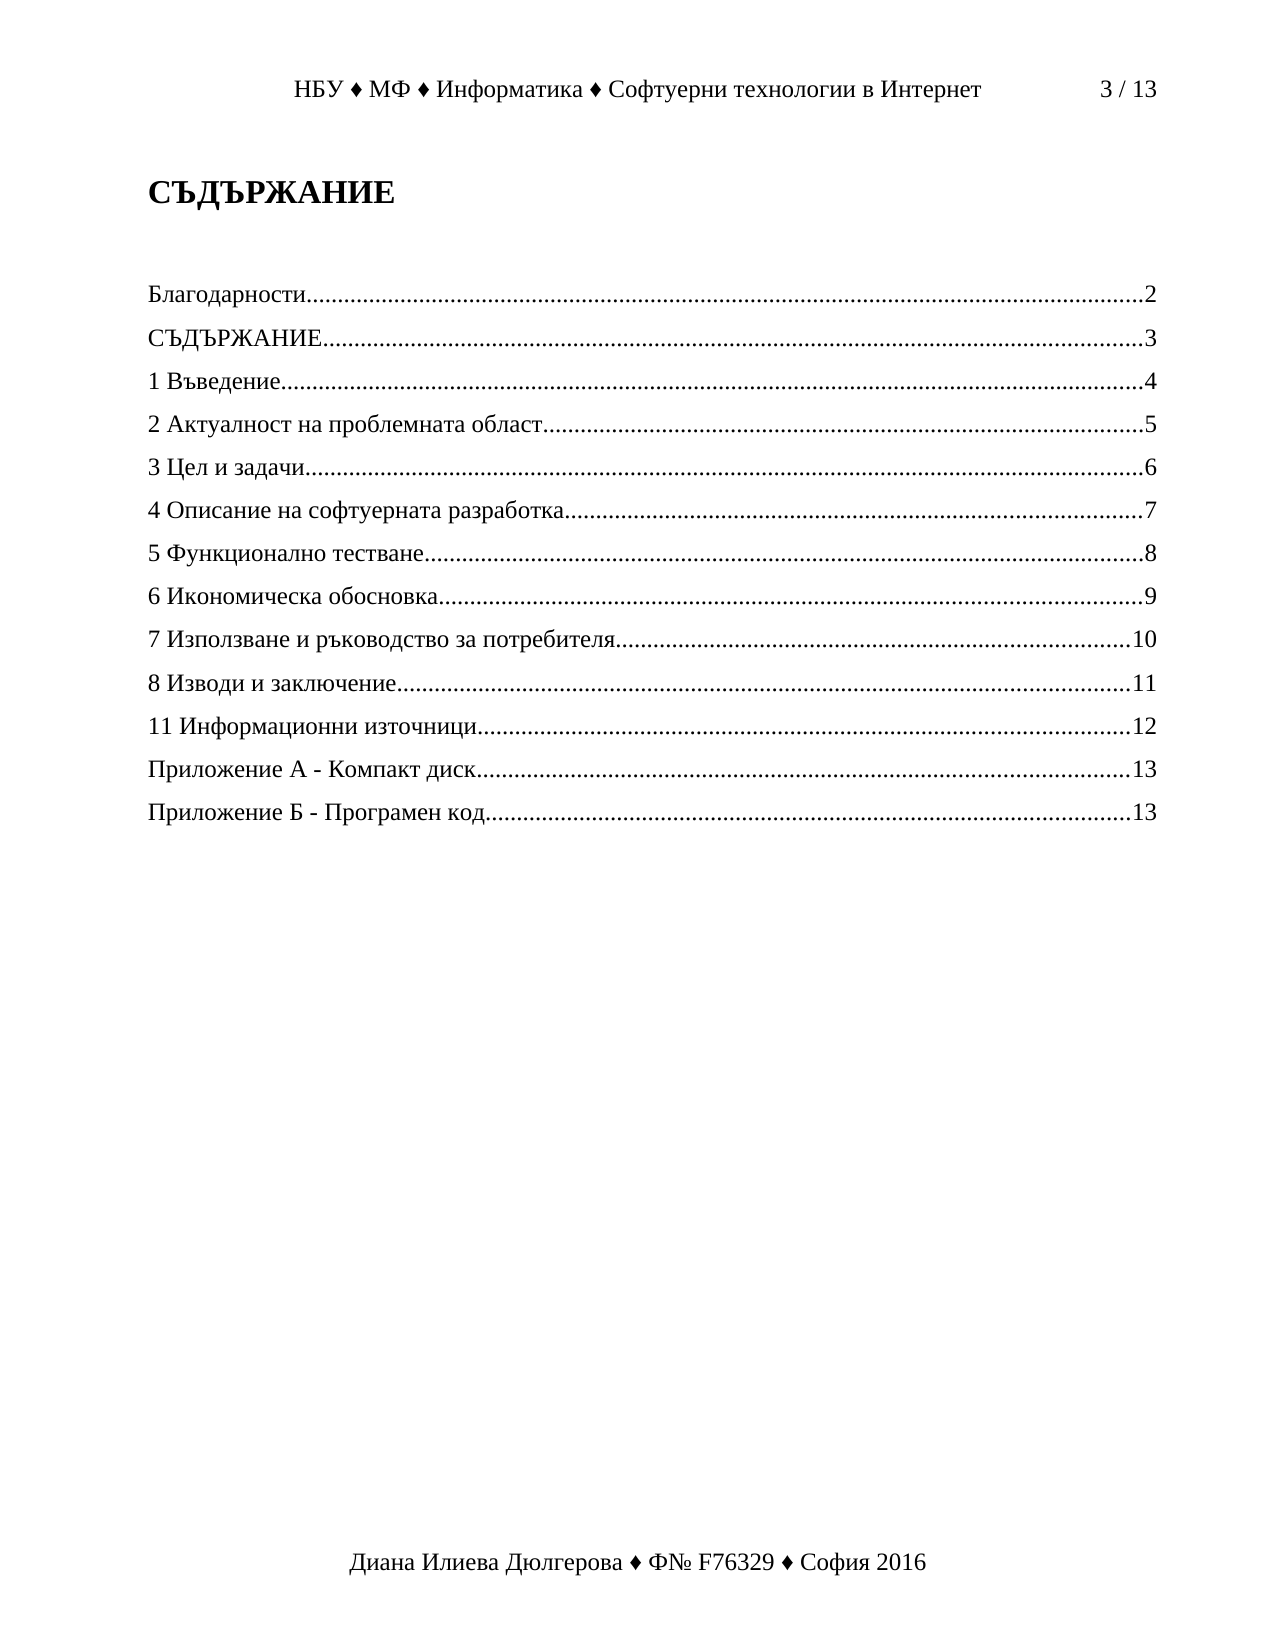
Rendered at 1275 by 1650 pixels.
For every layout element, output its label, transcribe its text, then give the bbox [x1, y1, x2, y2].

text 2 Актуалност на проблемната област 5 [148, 409, 1157, 438]
text 6 Икономическа обосновка 9 [148, 581, 1157, 610]
text 5 Функционално тестване 8 [148, 538, 1157, 567]
text 8 Изводи и заключение 11 [148, 668, 1157, 696]
subtitle СЪДЪРЖАНИЕ [148, 173, 1157, 211]
text 7 Използване и ръководство за потребителя 10 [148, 624, 1157, 653]
text Приложение А - Компакт диск 13 [148, 754, 1157, 783]
text 3 Цел и задачи 6 [148, 452, 1157, 481]
text Благодарности 2 [148, 279, 1157, 308]
text 11 Информационни източници 12 [148, 711, 1157, 739]
text СЪДЪРЖАНИЕ 3 [148, 323, 1157, 351]
text 1 Въведение 4 [148, 366, 1157, 394]
text 4 Описание на софтуерната разработка 7 [148, 495, 1157, 524]
text Приложение Б - Програмен код 13 [148, 797, 1157, 826]
